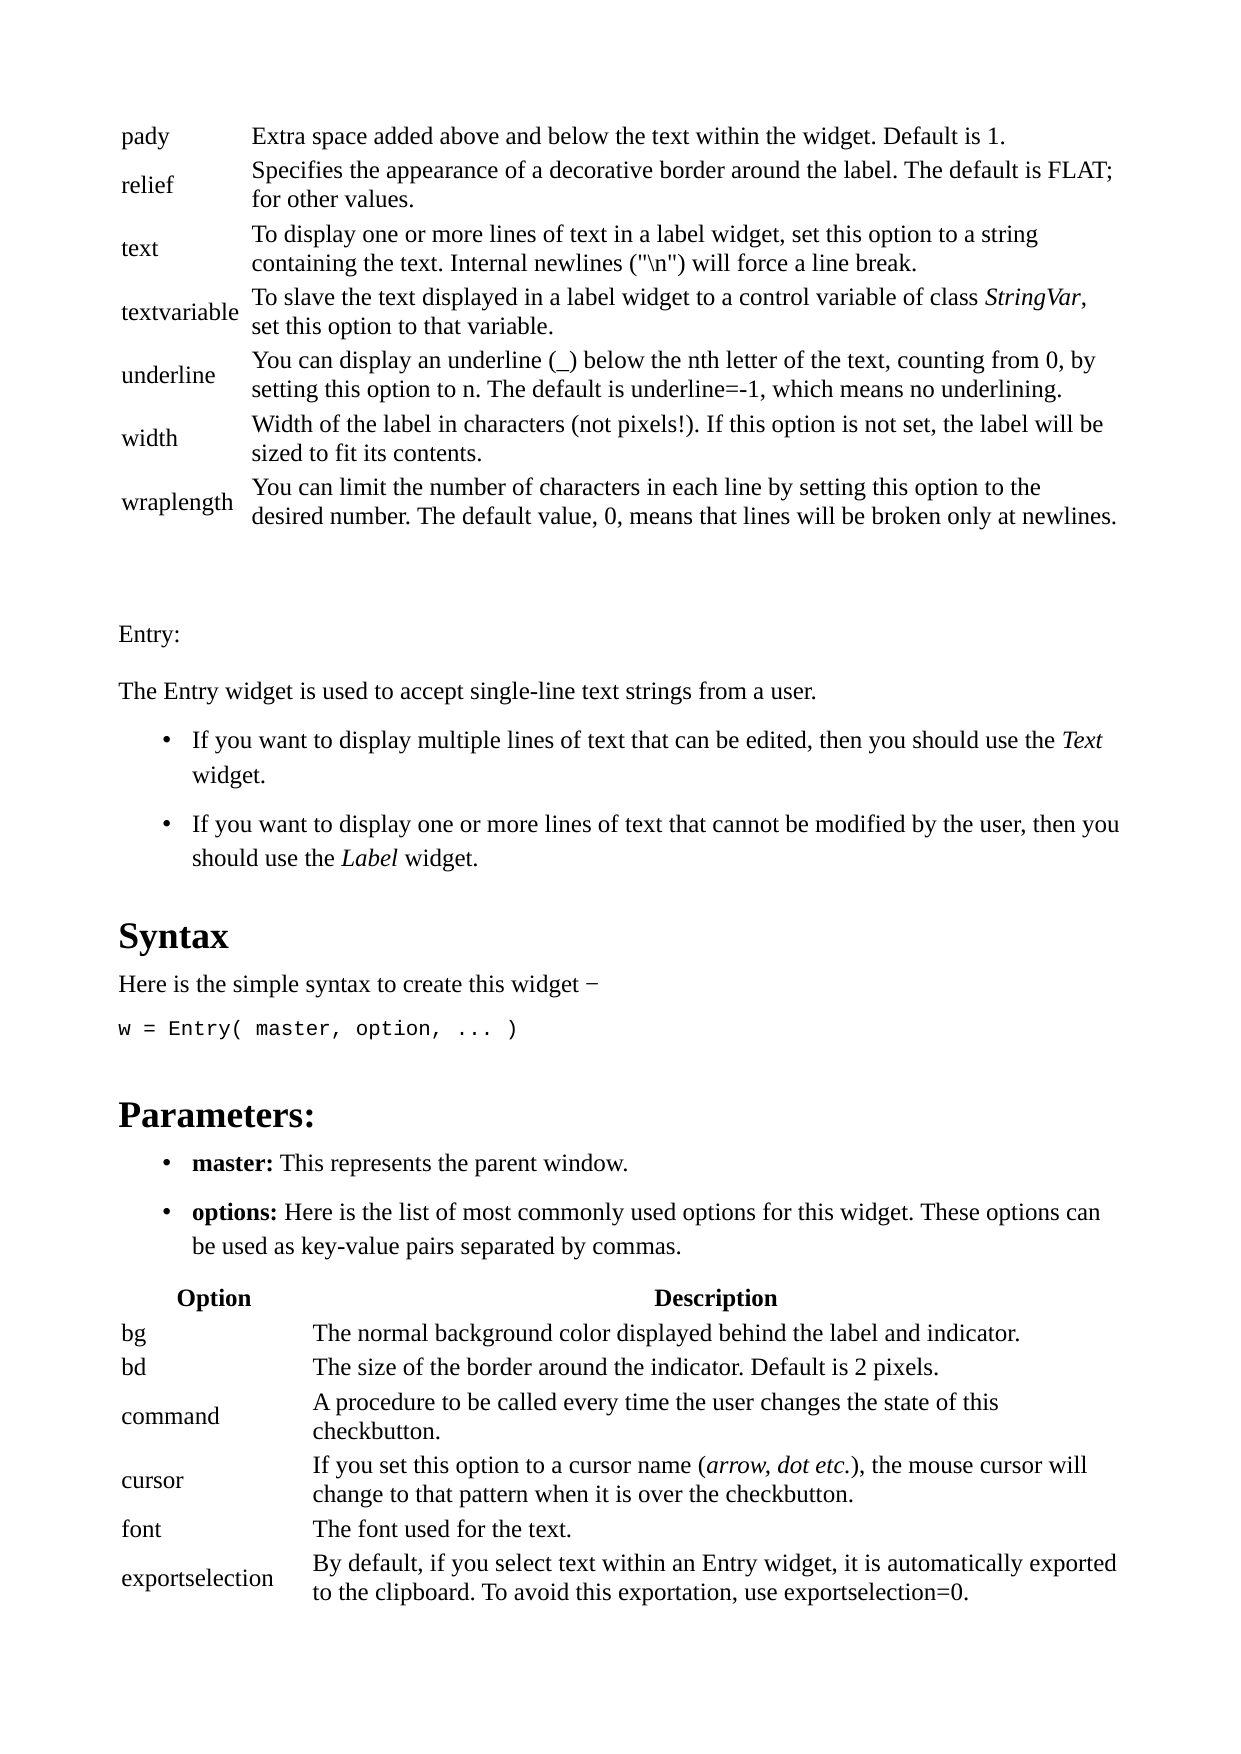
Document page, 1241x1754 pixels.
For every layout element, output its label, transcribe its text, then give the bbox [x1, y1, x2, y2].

list options: Here is the list of most commonly used options for this widget. These options can be used as key-value pairs separated by commas. [162, 1197, 1122, 1260]
text w = Entry( master, option, ... ) [118, 1018, 1122, 1042]
table_cell bd [118, 1350, 309, 1384]
table_cell width [118, 406, 248, 469]
table_cell The font used for the text. [310, 1511, 1122, 1545]
table_cell bg [118, 1315, 309, 1349]
table_cell You can display an underline (_) below the nth letter of the text, counting from 0, by setting this option to n. The default is underline=-1, which means no underlining. [249, 343, 1122, 406]
table_cell You can limit the number of characters in each line by setting this option to the desired number. The default value, 0, means that lines will be broken only at newlines. [249, 469, 1122, 533]
subtitle Parameters: [118, 1092, 1122, 1135]
table_cell textvariable [118, 279, 248, 343]
table_cell exportselection [118, 1545, 309, 1609]
table_cell The size of the border around the indicator. Default is 2 pixels. [310, 1350, 1122, 1384]
table_cell To slave the text displayed in a label widget to a control variable of class StringVar, set this option to that variable. [249, 279, 1122, 343]
table_cell A procedure to be called every time the user changes the state of this checkbutton. [310, 1384, 1122, 1447]
subtitle Syntax [118, 913, 1122, 957]
table_cell By default, if you select text within an Entry widget, it is automatically exported to the clipboard. To avoid this exportation, use exportselection=0. [310, 1545, 1122, 1609]
table_cell command [118, 1384, 309, 1447]
text Here is the simple syntax to create this widget − [118, 969, 1122, 998]
list master: This represents the parent window. [162, 1148, 1122, 1176]
table_cell cursor [118, 1448, 309, 1511]
table_cell If you set this option to a cursor name (arrow, dot etc.), the mouse cursor will change to that pattern when it is over the checkbutton. [310, 1448, 1122, 1511]
table_cell Width of the label in characters (not pixels!). If this option is not set, the label will be sized to fit its contents. [249, 406, 1122, 469]
table_header Description [310, 1280, 1122, 1315]
table_cell The normal background color displayed behind the label and indicator. [310, 1315, 1122, 1349]
list If you want to display one or more lines of text that cannot be modified by the user, then you should use the Label widget. [162, 809, 1122, 872]
table_cell wraplength [118, 469, 248, 533]
table_cell Specifies the appearance of a decorative border around the label. The default is FLAT; for other values. [249, 153, 1122, 216]
table_cell underline [118, 343, 248, 406]
table_cell pady [118, 118, 248, 153]
list If you want to display multiple lines of text that can be edited, then you should use the Text widget. [162, 726, 1122, 789]
table_cell text [118, 216, 248, 279]
table_cell To display one or more lines of text in a label widget, set this option to a string containing the text. Internal newlines ("\n") will force a line break. [249, 216, 1122, 279]
text The Entry widget is used to accept single-line text strings from a user. [118, 676, 1122, 705]
table_cell Extra space added above and below the text within the widget. Default is 1. [249, 118, 1122, 153]
table_cell font [118, 1511, 309, 1545]
table_header Option [118, 1280, 309, 1315]
text Entry: [118, 619, 1122, 648]
table_cell relief [118, 153, 248, 216]
